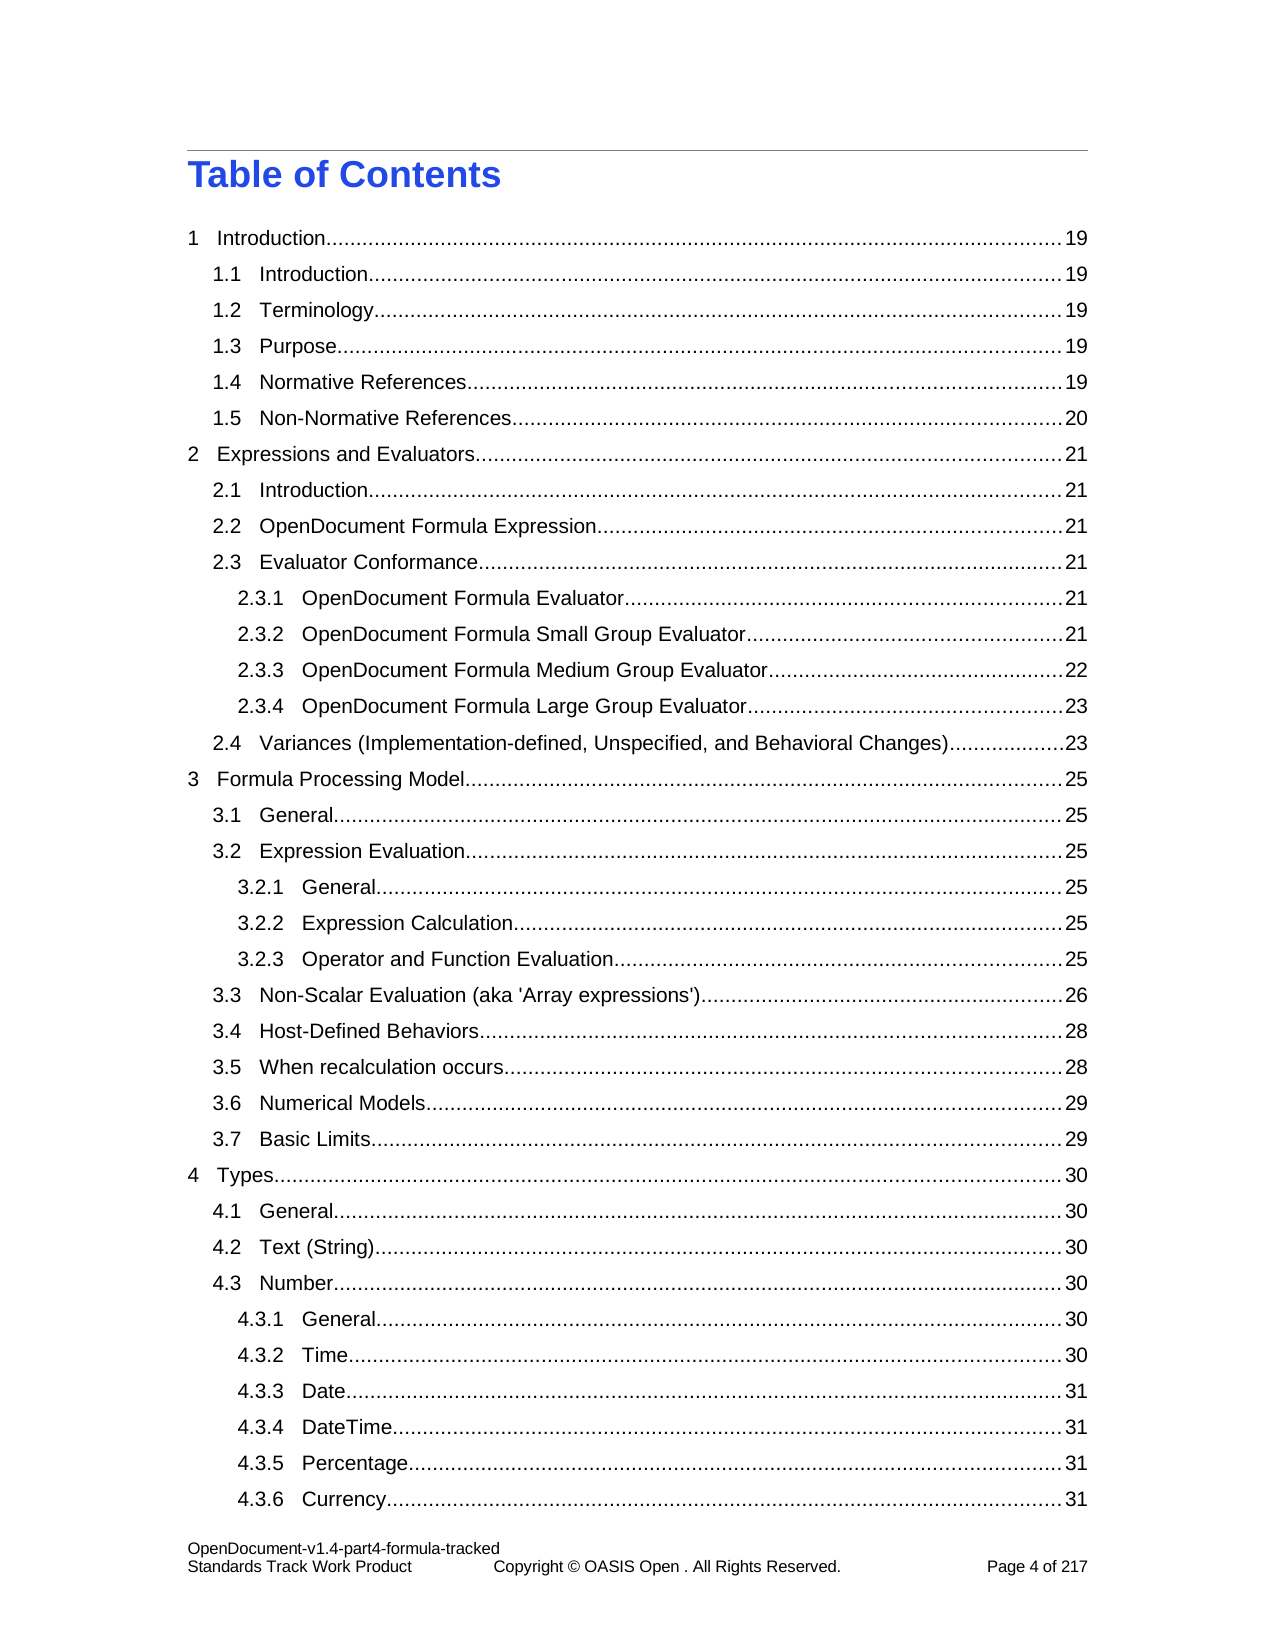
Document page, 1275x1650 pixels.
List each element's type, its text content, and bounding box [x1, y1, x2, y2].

text 3.2 Expression Evaluation 25 [212, 839, 1088, 863]
text 2.3.2 OpenDocument Formula Small Group Evaluator 21 [237, 623, 1088, 646]
text 3.2.1 General 25 [237, 875, 1088, 899]
text 4.3.5 Percentage 31 [237, 1452, 1088, 1475]
text 2.3.1 OpenDocument Formula Evaluator 21 [237, 587, 1088, 610]
text 3.2.3 Operator and Function Evaluation 25 [237, 947, 1088, 971]
text 1.2 Terminology 19 [212, 298, 1088, 322]
text 3.1 General 25 [212, 803, 1088, 827]
text 4 Types 30 [187, 1163, 1088, 1187]
text 1 Introduction 19 [187, 226, 1088, 250]
text 2.2 OpenDocument Formula Expression 21 [212, 515, 1088, 538]
text 3.3 Non-Scalar Evaluation (aka 'Array expressions') 26 [212, 983, 1088, 1007]
text 4.2 Text (String) 30 [212, 1236, 1088, 1259]
subtitle Table of Contents [187, 151, 1088, 195]
text 4.3.3 Date 31 [237, 1380, 1088, 1403]
text 1.4 Normative References 19 [212, 371, 1088, 394]
text 4.3.2 Time 30 [237, 1344, 1088, 1367]
text 4.3 Number 30 [212, 1272, 1088, 1295]
text 2.3.3 OpenDocument Formula Medium Group Evaluator 22 [237, 659, 1088, 682]
text 3.6 Numerical Models 29 [212, 1091, 1088, 1115]
text 3.7 Basic Limits 29 [212, 1127, 1088, 1151]
text 2.4 Variances (Implementation-defined, Unspecified, and Behavioral Changes) 23 [212, 731, 1088, 754]
text 4.1 General 30 [212, 1199, 1088, 1223]
text 4.3.6 Currency 31 [237, 1488, 1088, 1511]
text 2.3 Evaluator Conformance 21 [212, 551, 1088, 574]
text 3 Formula Processing Model 25 [187, 767, 1088, 791]
text 4.3.4 DateTime 31 [237, 1416, 1088, 1439]
text 2.3.4 OpenDocument Formula Large Group Evaluator 23 [237, 695, 1088, 718]
text 3.2.2 Expression Calculation 25 [237, 911, 1088, 935]
text 2 Expressions and Evaluators 21 [187, 443, 1088, 466]
text 1.1 Introduction 19 [212, 262, 1088, 286]
text 1.3 Purpose 19 [212, 334, 1088, 358]
text 4.3.1 General 30 [237, 1308, 1088, 1331]
text 3.5 When recalculation occurs 28 [212, 1055, 1088, 1079]
text 3.4 Host-Defined Behaviors 28 [212, 1019, 1088, 1043]
text 1.5 Non-Normative References 20 [212, 407, 1088, 430]
text 2.1 Introduction 21 [212, 479, 1088, 502]
